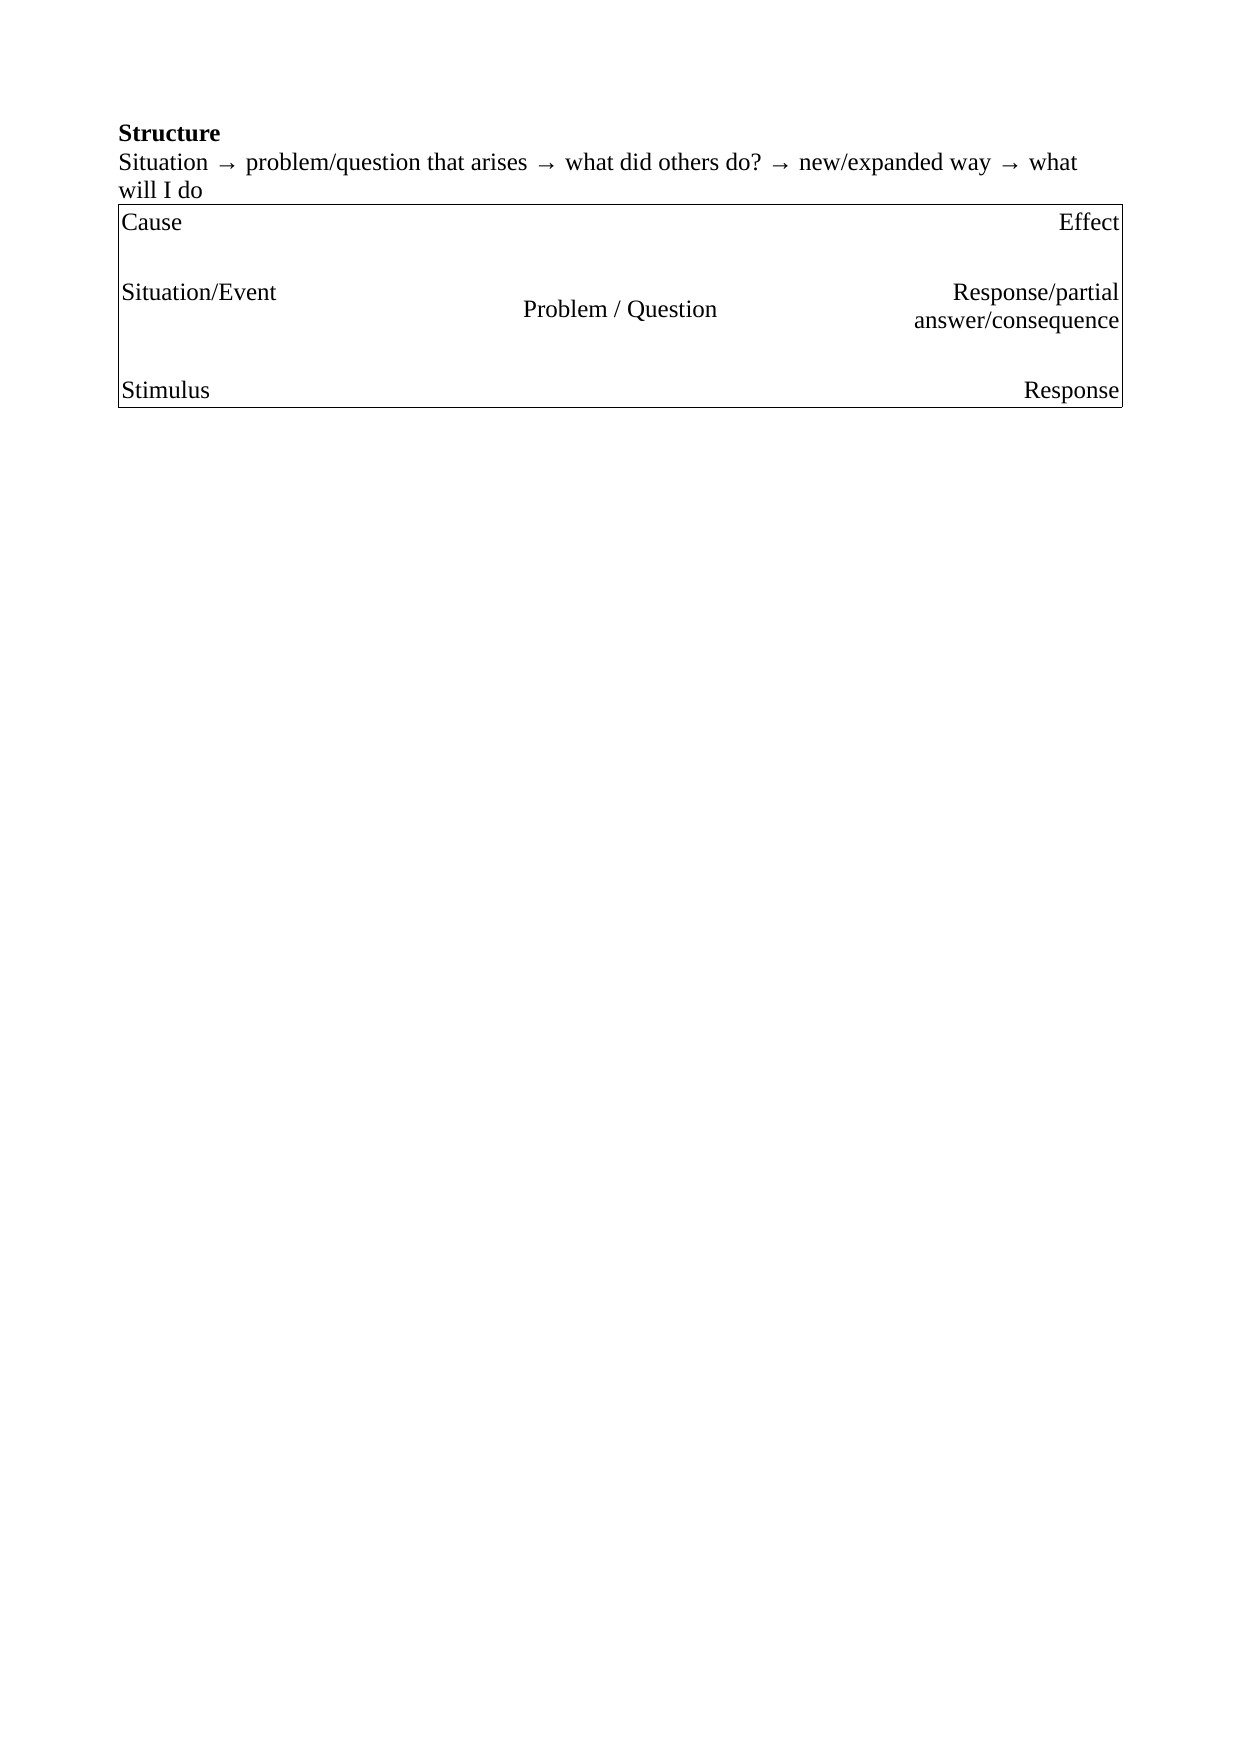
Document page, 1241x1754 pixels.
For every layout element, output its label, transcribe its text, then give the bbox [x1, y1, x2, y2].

table_cell Situation/Event [119, 274, 453, 337]
table_cell Response/partial answer/consequence [788, 274, 1122, 337]
table_cell [119, 337, 453, 372]
table_header Cause [119, 205, 453, 239]
table_cell [788, 337, 1122, 372]
table_cell [119, 239, 453, 274]
table_cell Stimulus [119, 372, 453, 407]
table_header Effect [788, 205, 1122, 239]
text Structure [118, 118, 1122, 147]
table_cell Response [788, 372, 1122, 407]
table_cell [788, 239, 1122, 274]
table_header Problem / Question [453, 205, 787, 407]
text Situation → problem/question that arises → what did others do? → new/expanded way → what will I do [118, 147, 1122, 204]
